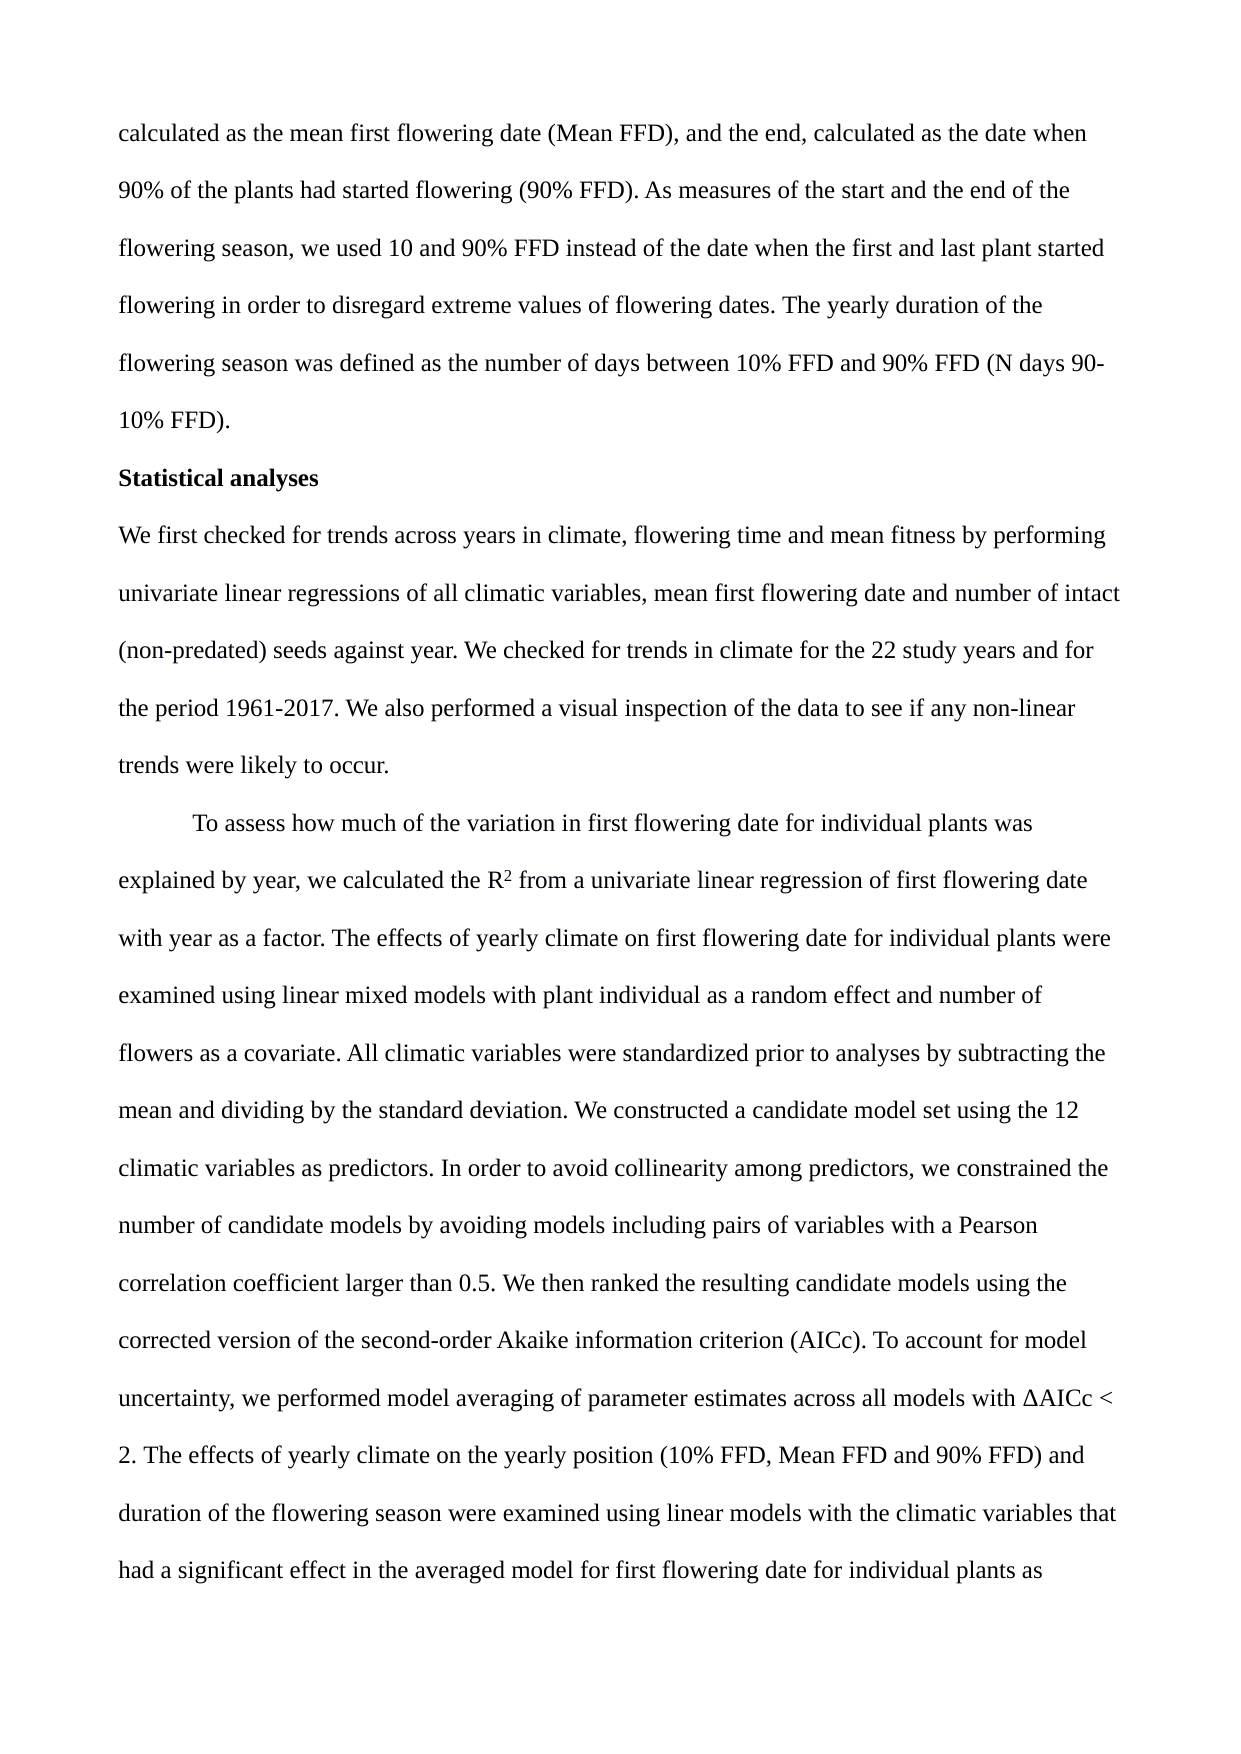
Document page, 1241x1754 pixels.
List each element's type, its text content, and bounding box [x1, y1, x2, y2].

text Statistical analyses [118, 463, 1122, 492]
text We first checked for trends across years in climate, flowering time and mean fitness by performing univariate linear regressions of all climatic variables, mean first flowering date and number of intact (non-predated) seeds against year. We checked for trends in climate for the 22 study years and for the period 1961-2017. We also performed a visual inspection of the data to see if any non-linear trends were likely to occur. [118, 521, 1122, 779]
text To assess how much of the variation in first flowering date for individual plants was explained by year, we calculated the R2 from a univariate linear regression of first flowering date with year as a factor. The effects of yearly climate on first flowering date for individual plants were examined using linear mixed models with plant individual as a random effect and number of flowers as a covariate. All climatic variables were standardized prior to analyses by subtracting the mean and dividing by the standard deviation. We constructed a candidate model set using the 12 climatic variables as predictors. In order to avoid collinearity among predictors, we constrained the number of candidate models by avoiding models including pairs of variables with a Pearson correlation coefficient larger than 0.5. We then ranked the resulting candidate models using the corrected version of the second-order Akaike information criterion (AICc). To account for model uncertainty, we performed model averaging of parameter estimates across all models with ΔAICc < 2. The effects of yearly climate on the yearly position (10% FFD, Mean FFD and 90% FFD) and duration of the flowering season were examined using linear models with the climatic variables that had a significant effect in the averaged model for first flowering date for individual plants as [118, 808, 1122, 1584]
text calculated as the mean first flowering date (Mean FFD), and the end, calculated as the date when 90% of the plants had started flowering (90% FFD). As measures of the start and the end of the flowering season, we used 10 and 90% FFD instead of the date when the first and last plant started flowering in order to disregard extreme values of flowering dates. The yearly duration of the flowering season was defined as the number of days between 10% FFD and 90% FFD (N days 90-10% FFD). [118, 118, 1122, 434]
